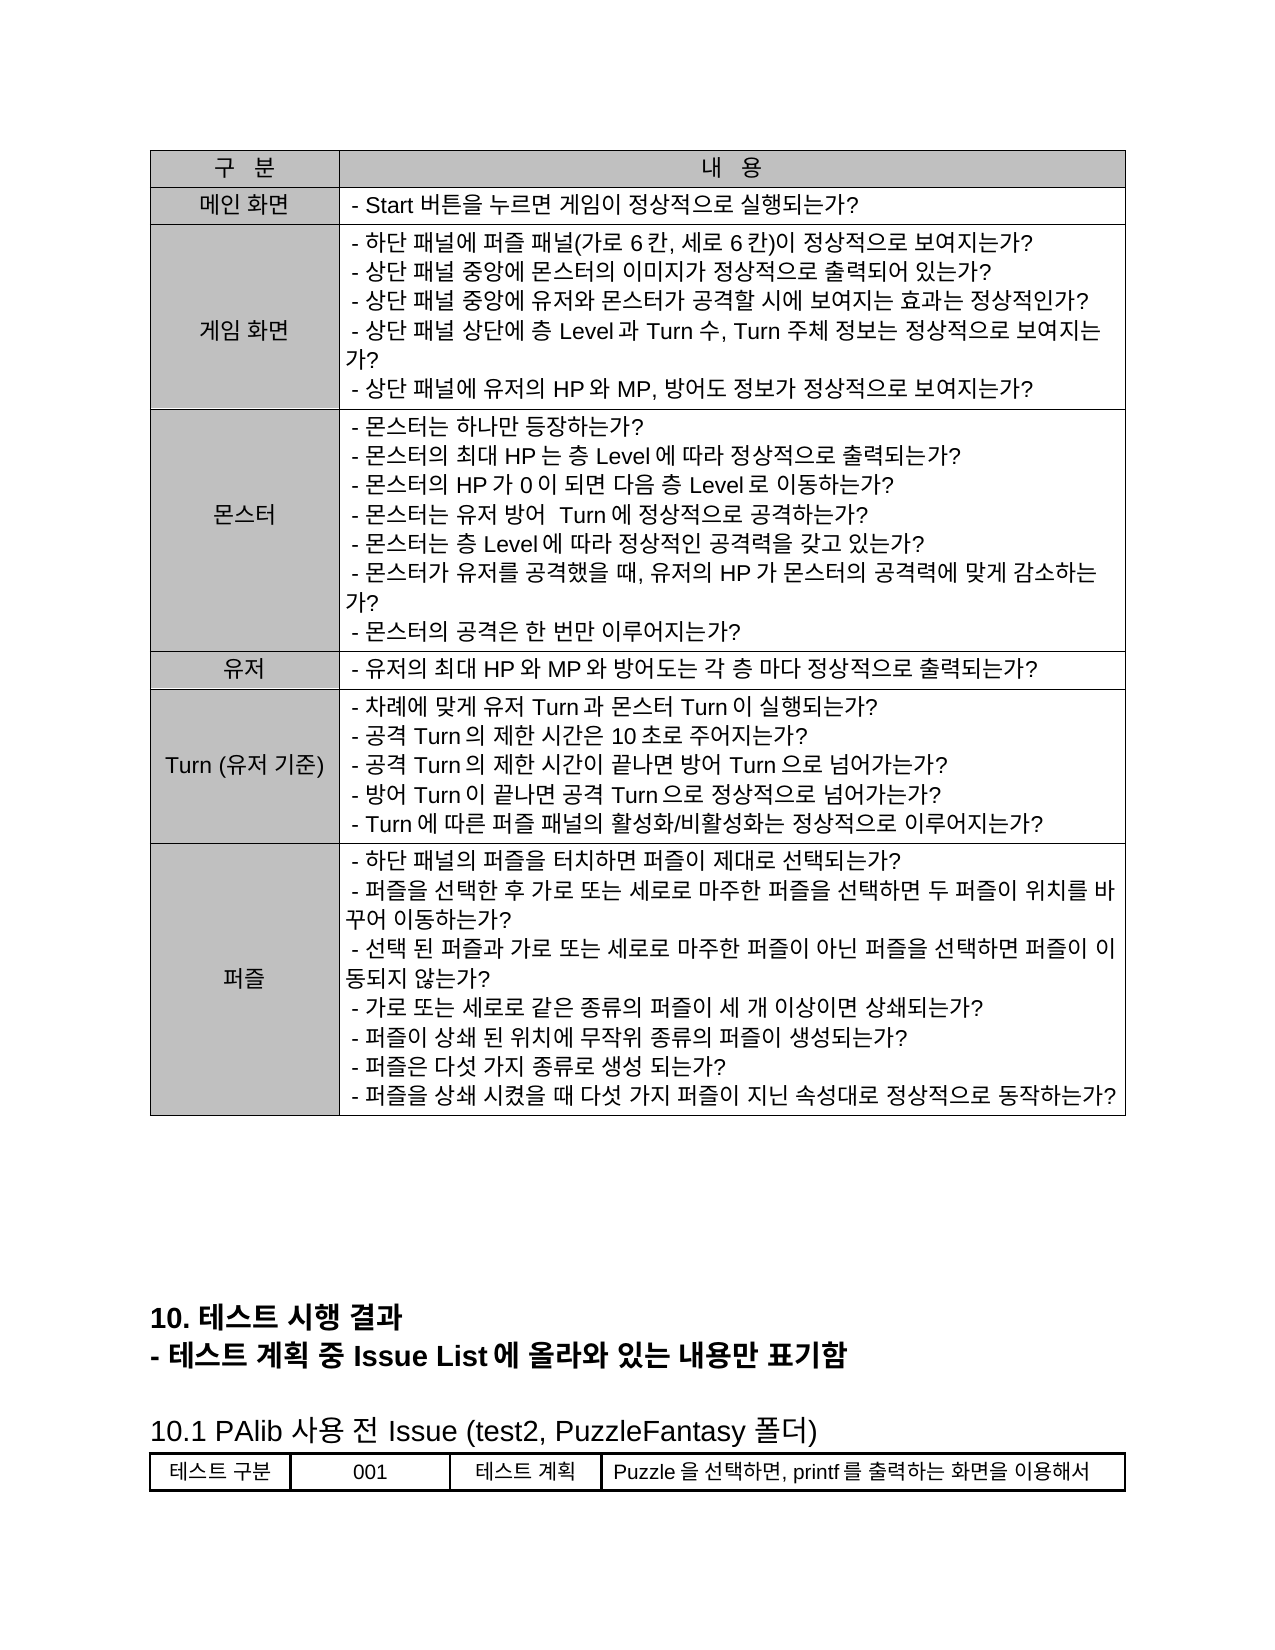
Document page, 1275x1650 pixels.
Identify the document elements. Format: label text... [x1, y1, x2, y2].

table_header 테스트 계획 [451, 1455, 600, 1489]
table_cell - 유저의 최대 HP와 MP와 방어도는 각 층 마다 정상적으로 출력되는가? [340, 652, 1125, 688]
table_cell 메인 화면 [151, 188, 339, 224]
table_cell 게임 화면 [151, 225, 339, 408]
table_cell Turn (유저 기준) [151, 690, 339, 843]
table_cell - Start 버튼을 누르면 게임이 정상적으로 실행되는가? [340, 188, 1125, 224]
text - 테스트 계획 중 Issue List에 올라와 있는 내용만 표기함 [150, 1340, 1125, 1372]
table_cell - 몬스터는 하나만 등장하는가? - 몬스터의 최대 HP는 층 Level에 따라 정상적으로 출력되는가? - 몬스터의 HP가 0이 되면 다음 층 Level로 이동하는가? - 몬스터는 유저 방어 Turn에 정상적으로 공격하는가? - 몬스터는 층 Level에 따라 정상적인 공격력을 갖고 있는가? - 몬스터가 유저를 공격했을 때, 유저의 HP가 몬스터의 공격력에 맞게 감소하는가? - 몬스터의 공격은 한 번만 이루어지는가? [340, 410, 1125, 651]
table_cell - 차례에 맞게 유저 Turn과 몬스터 Turn이 실행되는가? - 공격 Turn의 제한 시간은 10초로 주어지는가? - 공격 Turn의 제한 시간이 끝나면 방어 Turn으로 넘어가는가? - 방어 Turn이 끝나면 공격 Turn으로 정상적으로 넘어가는가? - Turn에 따른 퍼즐 패널의 활성화/비활성화는 정상적으로 이루어지는가? [340, 690, 1125, 843]
table_cell 몬스터 [151, 410, 339, 651]
table_header 001 [292, 1455, 449, 1489]
text 10. 테스트 시행 결과 [150, 1302, 1125, 1335]
table_header 테스트 구분 [151, 1455, 289, 1489]
text 10.1 PAlib 사용 전 Issue (test2, PuzzleFantasy 폴더) [150, 1414, 1125, 1447]
table_cell - 하단 패널의 퍼즐을 터치하면 퍼즐이 제대로 선택되는가? - 퍼즐을 선택한 후 가로 또는 세로로 마주한 퍼즐을 선택하면 두 퍼즐이 위치를 바꾸어 이동하는가? - 선택 된 퍼즐과 가로 또는 세로로 마주한 퍼즐이 아닌 퍼즐을 선택하면 퍼즐이 이동되지 않는가? - 가로 또는 세로로 같은 종류의 퍼즐이 세 개 이상이면 상쇄되는가? - 퍼즐이 상쇄 된 위치에 무작위 종류의 퍼즐이 생성되는가? - 퍼즐은 다섯 가지 종류로 생성 되는가? - 퍼즐을 상쇄 시켰을 때 다섯 가지 퍼즐이 지닌 속성대로 정상적으로 동작하는가? [340, 844, 1125, 1115]
table_header 구 분 [151, 151, 339, 187]
table_cell 퍼즐 [151, 844, 339, 1115]
table_cell - 하단 패널에 퍼즐 패널(가로 6칸, 세로 6칸)이 정상적으로 보여지는가? - 상단 패널 중앙에 몬스터의 이미지가 정상적으로 출력되어 있는가? - 상단 패널 중앙에 유저와 몬스터가 공격할 시에 보여지는 효과는 정상적인가? - 상단 패널 상단에 층 Level과 Turn 수, Turn 주체 정보는 정상적으로 보여지는가? - 상단 패널에 유저의 HP와 MP, 방어도 정보가 정상적으로 보여지는가? [340, 225, 1125, 408]
table_header Puzzle을 선택하면, printf를 출력하는 화면을 이용해서 [603, 1455, 1124, 1489]
table_header 내 용 [340, 151, 1125, 187]
table_cell 유저 [151, 652, 339, 688]
